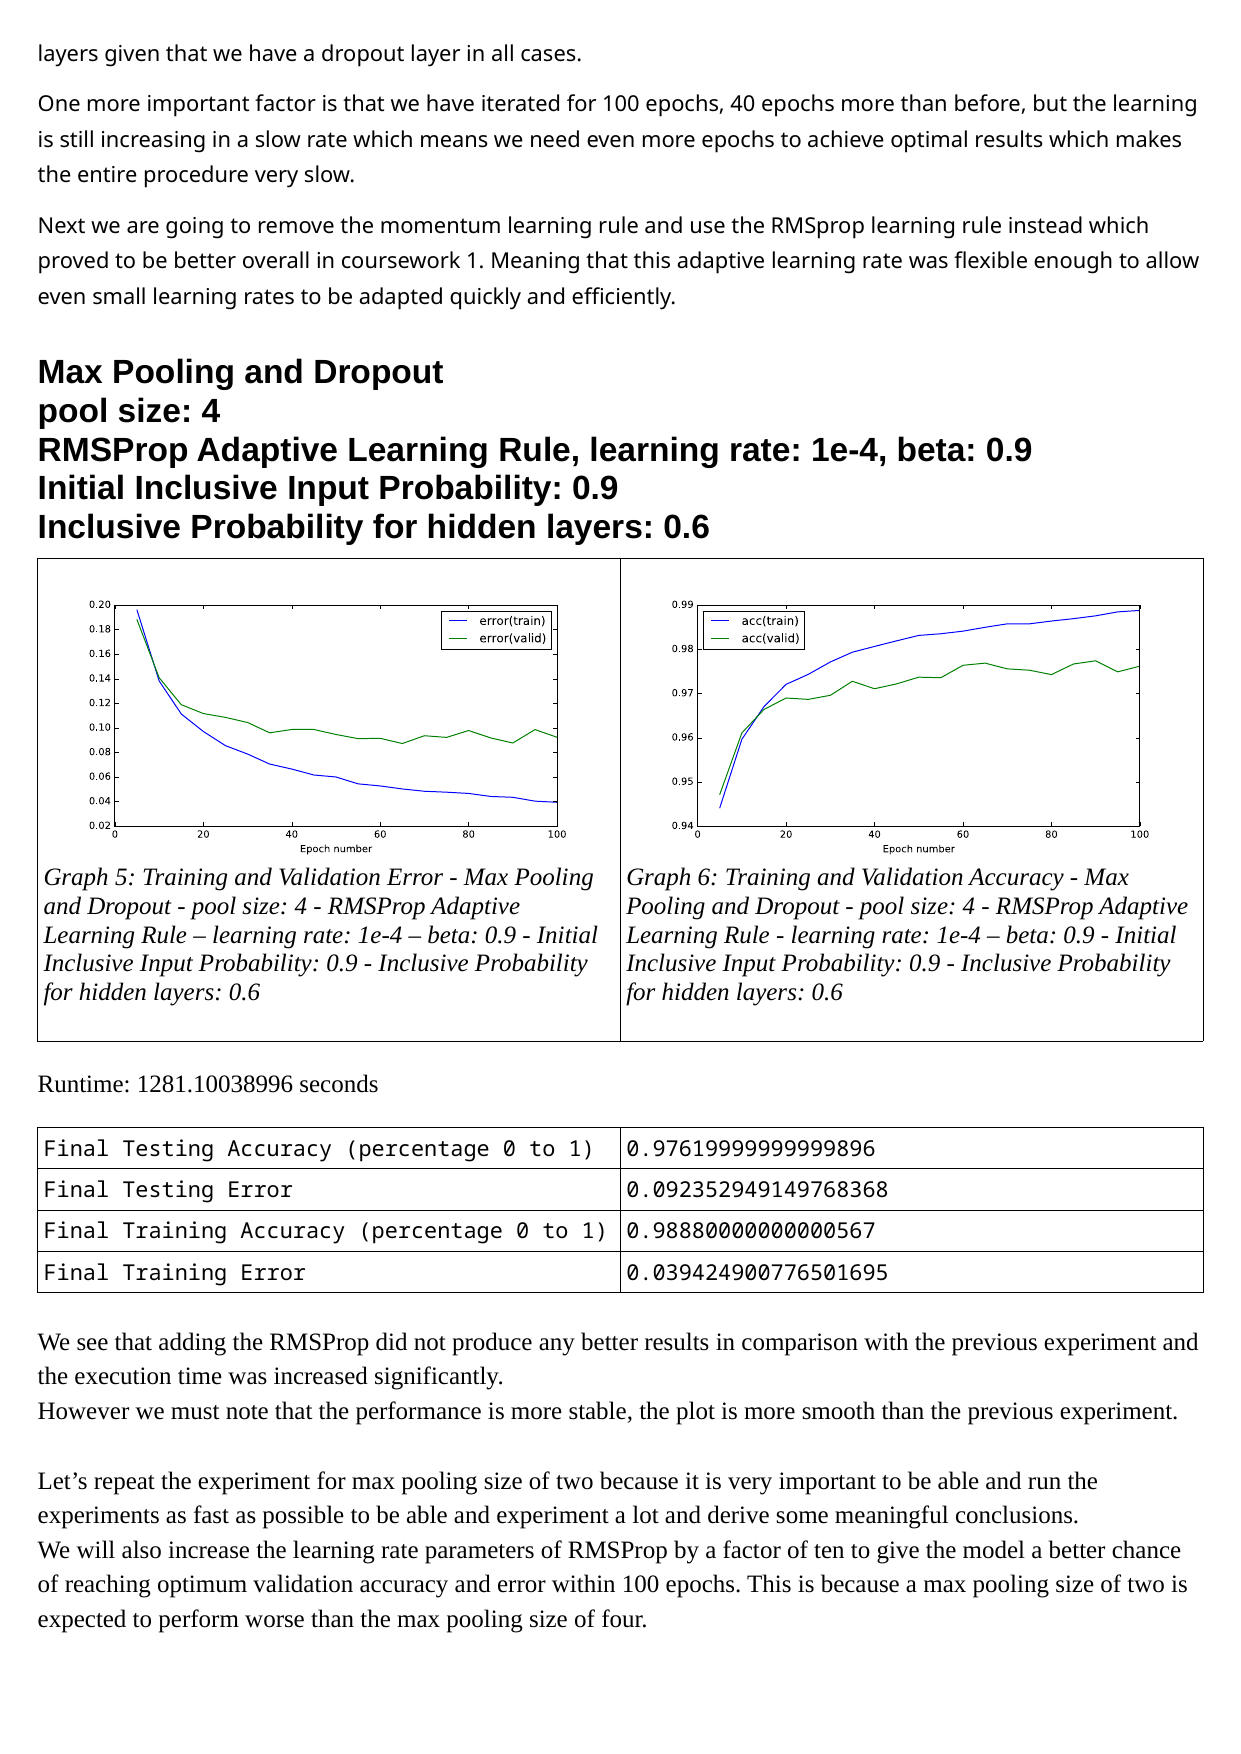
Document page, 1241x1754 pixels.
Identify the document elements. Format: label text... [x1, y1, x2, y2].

table_cell Final Training Accuracy (percentage 0 to 1) [38, 1211, 620, 1251]
text We see that adding the RMSProp did not produce any better results in comparison with the previous experiment and the execution time was increased significantly. [37, 1327, 1203, 1390]
subtitle Max Pooling and Dropout pool size: 4 RMSProp Adaptive Learning Rule, learning rate: 1e-4, beta: 0.9 Initial Inclusive Input Probability: 0.9 Inclusive Probability for hidden layers: 0.6 [37, 352, 1203, 545]
text One more important factor is that we have iterated for 100 epochs, 40 epochs more than before, but the learning is still increasing in a slow rate which means we need even more epochs to achieve optimal results which makes the entire procedure very slow. [37, 88, 1203, 189]
table_header Final Testing Accuracy (percentage 0 to 1) [38, 1128, 620, 1168]
text layers given that we have a dropout layer in all cases. [37, 37, 1203, 67]
table_cell 0.98880000000000567 [621, 1211, 1203, 1251]
text Next we are going to remove the momentum learning rule and use the RMSprop learning rule instead which proved to be better overall in coursework 1. Meaning that this adaptive learning rate was flexible enough to allow even small learning rates to be adapted quickly and efficiently. [37, 209, 1203, 311]
text Runtime: 1281.10038996 seconds [37, 1069, 1203, 1098]
text Let’s repeat the experiment for max pooling size of two because it is very important to be able and run the experiments as fast as possible to be able and experiment a lot and derive some meaningful conclusions. We will also increase the learning rate parameters of RMSProp by a factor of ten to give the model a better chance of reaching optimum validation accuracy and error within 100 epochs. This is because a max pooling size of two is expected to perform worse than the max pooling size of four. [37, 1466, 1203, 1633]
table_header 0.97619999999999896 [621, 1128, 1203, 1168]
table_header [38, 559, 620, 1041]
table_cell 0.039424900776501695 [621, 1252, 1203, 1292]
text However we must note that the performance is more stable, the plot is more smooth than the previous experiment. [37, 1396, 1203, 1424]
table_header [621, 559, 1203, 1041]
table_cell Final Training Error [38, 1252, 620, 1292]
table_cell Final Testing Error [38, 1169, 620, 1209]
table_cell 0.092352949149768368 [621, 1169, 1203, 1209]
